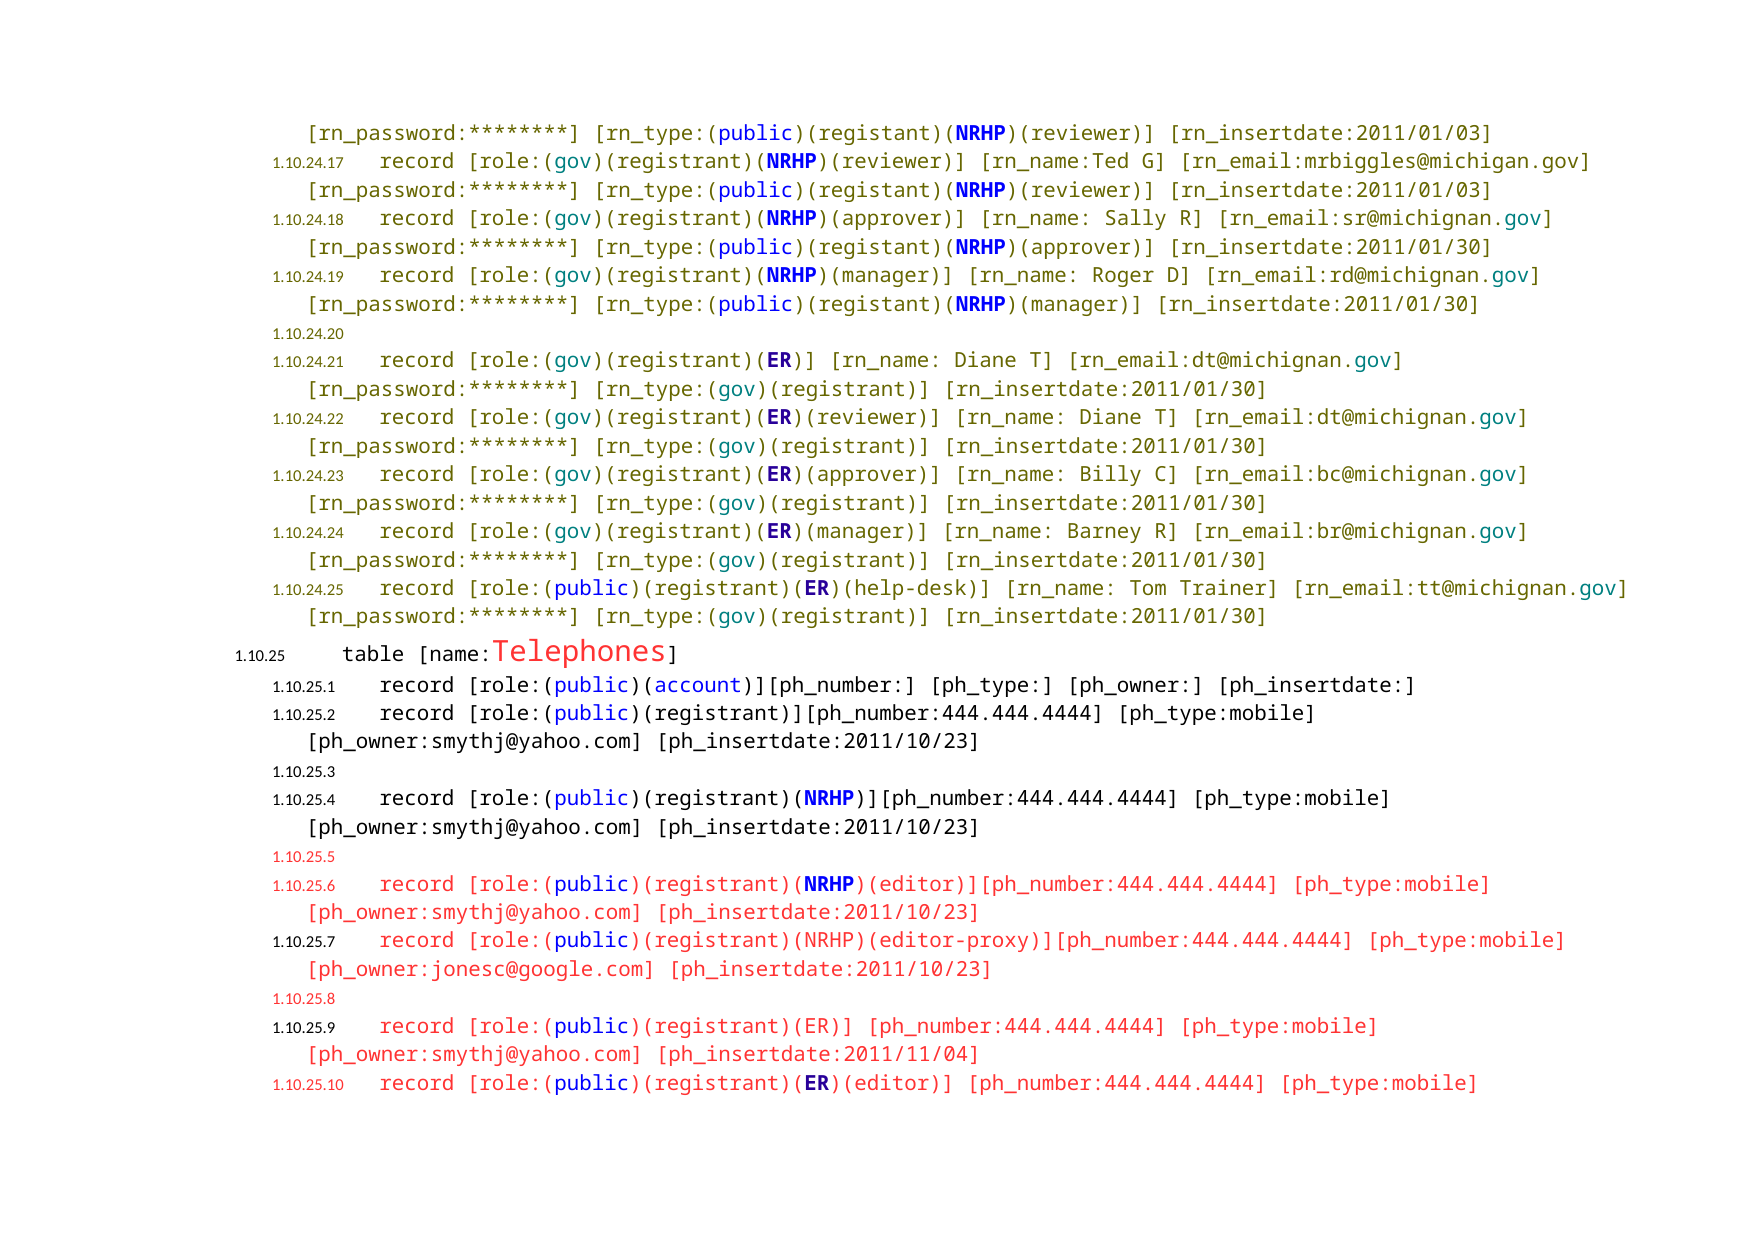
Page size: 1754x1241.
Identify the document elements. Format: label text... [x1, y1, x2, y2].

list record [role:(public)(registrant)(NRHP)(editor)][ph_number:444.444.4444] [ph_type:mobile] [ph_owner:smythj@yahoo.com] [ph_insertdate:2011/10/23] [268, 869, 1636, 926]
list record [role:(public)(registrant)(NRHP)][ph_number:444.444.4444] [ph_type:mobile] [ph_owner:smythj@yahoo.com] [ph_insertdate:2011/10/23] [268, 783, 1636, 840]
list table [name:Telephones] [231, 630, 1636, 670]
list record [role:(public)(registrant)(ER)] [ph_number:444.444.4444] [ph_type:mobile] [ph_owner:smythj@yahoo.com] [ph_insertdate:2011/11/04] [268, 1011, 1636, 1068]
list record [role:(gov)(registrant)(NRHP)(manager)] [rn_name: Roger D] [rn_email:rd@michignan.gov] [rn_password:********] [rn_type:(public)(registant)(NRHP)(manager)] [rn_insertdate:2011/01/30] [268, 260, 1636, 317]
list record [role:(gov)(registrant)(NRHP)(reviewer)] [rn_name:Ted G] [rn_email:mrbiggles@michigan.gov] [rn_password:********] [rn_type:(public)(registant)(NRHP)(reviewer)] [rn_insertdate:2011/01/03] [268, 147, 1636, 203]
list record [role:(gov)(registrant)(ER)] [rn_name: Diane T] [rn_email:dt@michignan.gov] [rn_password:********] [rn_type:(gov)(registrant)] [rn_insertdate:2011/01/30] [268, 346, 1636, 402]
list record [role:(gov)(registrant)(ER)(reviewer)] [rn_name: Diane T] [rn_email:dt@michignan.gov] [rn_password:********] [rn_type:(gov)(registrant)] [rn_insertdate:2011/01/30] [268, 402, 1636, 459]
list record [role:(gov)(registrant)(NRHP)] [rn_name:Ted G] [rn_email:mrbiggles@michigan.gov] [rn_password:********] [rn_type:(public)(registant)(NRHP)(reviewer)] [rn_insertdate:2011/01/03] [268, 118, 1636, 147]
list record [role:(gov)(registrant)(NRHP)(approver)] [rn_name: Sally R] [rn_email:sr@michignan.gov] [rn_password:********] [rn_type:(public)(registant)(NRHP)(approver)] [rn_insertdate:2011/01/30] [268, 203, 1636, 260]
list record [role:(public)(account)][ph_number:] [ph_type:] [ph_owner:] [ph_insertdate:] [268, 670, 1636, 698]
list record [role:(public)(registrant)(ER)(help-desk)] [rn_name: Tom Trainer] [rn_email:tt@michignan.gov] [rn_password:********] [rn_type:(gov)(registrant)] [rn_insertdate:2011/01/30] [268, 573, 1636, 630]
list record [role:(gov)(registrant)(ER)(manager)] [rn_name: Barney R] [rn_email:br@michignan.gov] [rn_password:********] [rn_type:(gov)(registrant)] [rn_insertdate:2011/01/30] [268, 516, 1636, 573]
list record [role:(public)(registrant)][ph_number:444.444.4444] [ph_type:mobile] [ph_owner:smythj@yahoo.com] [ph_insertdate:2011/10/23] [268, 698, 1636, 755]
list record [role:(public)(registrant)(NRHP)(editor-proxy)][ph_number:444.444.4444] [ph_type:mobile] [ph_owner:jonesc@google.com] [ph_insertdate:2011/10/23] [268, 926, 1636, 982]
list record [role:(public)(registrant)(ER)(editor)] [ph_number:444.444.4444] [ph_type:mobile] [ph_owner:smythj@yahoo.com] [ph_insertdate:2011/10/23] [268, 1068, 1636, 1096]
list record [role:(gov)(registrant)(ER)(approver)] [rn_name: Billy C] [rn_email:bc@michignan.gov] [rn_password:********] [rn_type:(gov)(registrant)] [rn_insertdate:2011/01/30] [268, 459, 1636, 516]
